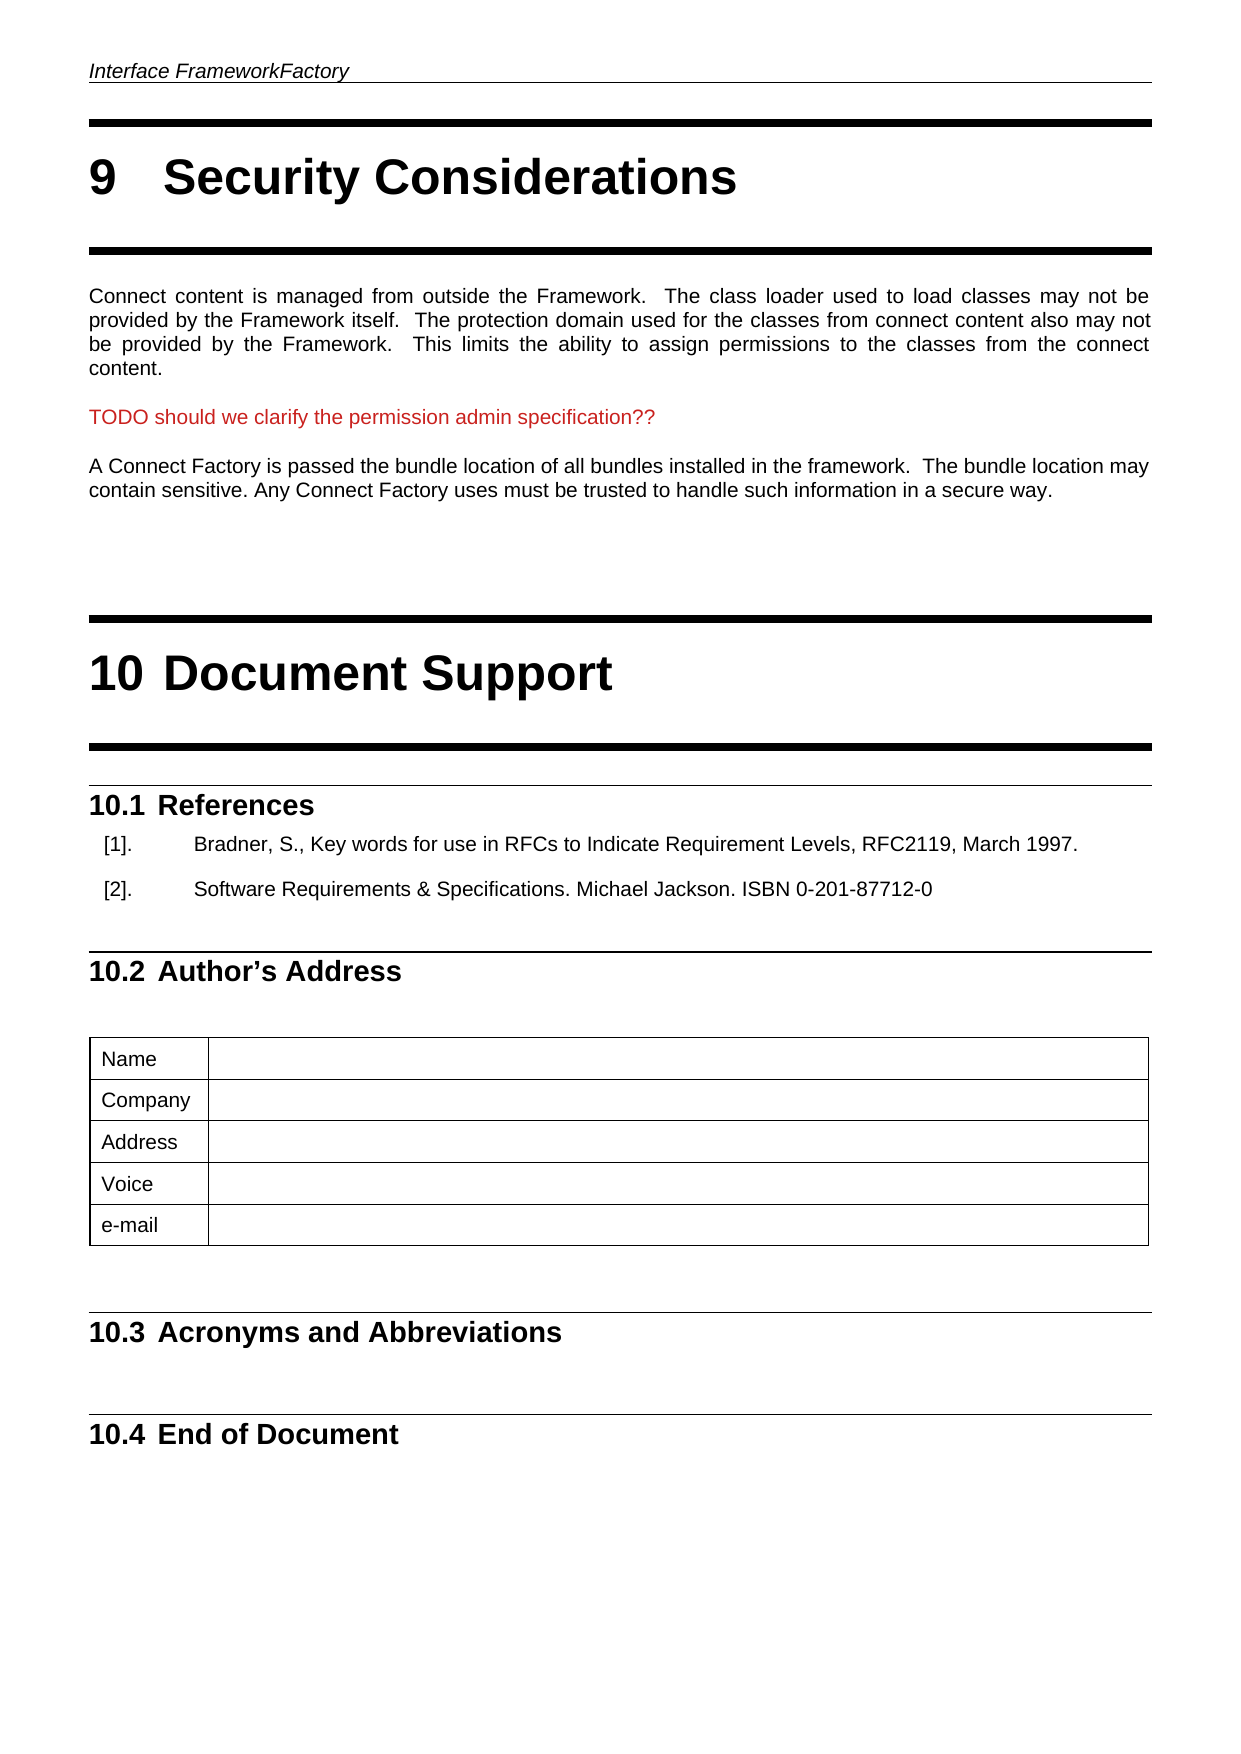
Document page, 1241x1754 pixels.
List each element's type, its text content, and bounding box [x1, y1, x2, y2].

text A Connect Factory is passed the bundle location of all bundles installed in the framework. The bundle location may contain sensitive. Any Connect Factory uses must be trusted to handle such information in a secure way. [88, 454, 1152, 502]
table_cell e-mail [91, 1205, 208, 1245]
list Software Requirements & Specifications. Michael Jackson. ISBN 0-201-87712-0 [103, 876, 1152, 900]
table_cell [209, 1121, 1148, 1162]
table_header Name [91, 1038, 208, 1079]
table_cell Company [91, 1080, 208, 1120]
table_header [209, 1038, 1148, 1079]
table_cell [209, 1080, 1148, 1120]
subtitle References [88, 786, 1152, 821]
subtitle Author’s Address [88, 952, 1152, 988]
table_cell Address [91, 1121, 208, 1162]
table_cell Voice [91, 1163, 208, 1204]
subtitle Security Considerations [88, 120, 1152, 255]
list Bradner, S., Key words for use in RFCs to Indicate Requirement Levels, RFC2119, March 1997. [103, 832, 1152, 856]
table_cell [209, 1163, 1148, 1204]
subtitle Acronyms and Abbreviations [88, 1313, 1152, 1349]
text Connect content is managed from outside the Framework. The class loader used to load classes may not be provided by the Framework itself. The protection domain used for the classes from connect content also may not be provided by the Framework. This limits the ability to assign permissions to the classes from the connect content. [88, 284, 1152, 380]
subtitle End of Document [88, 1415, 1152, 1451]
text TODO should we clarify the permission admin specification?? [88, 405, 1152, 429]
table_cell [209, 1205, 1148, 1245]
subtitle Document Support [88, 616, 1152, 751]
